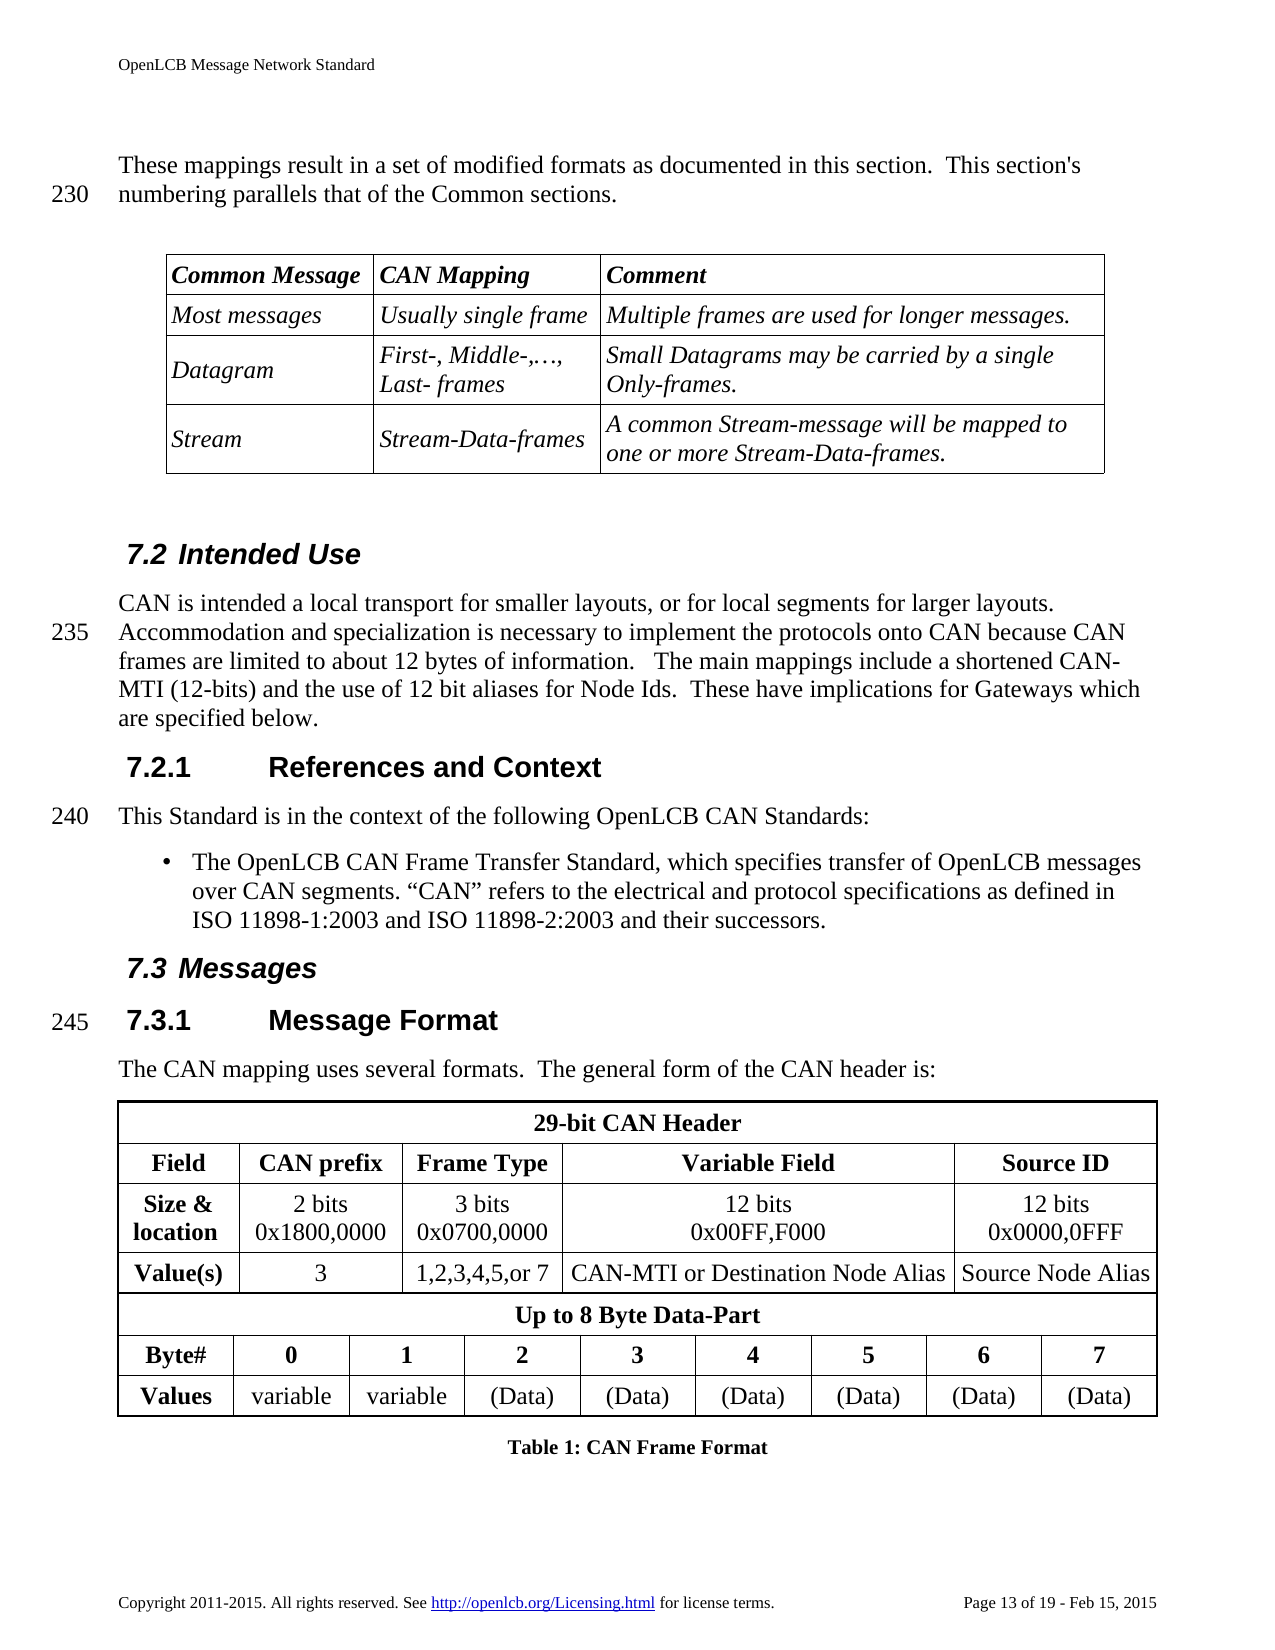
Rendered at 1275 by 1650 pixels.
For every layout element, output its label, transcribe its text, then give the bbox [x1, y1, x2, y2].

table_cell Size & location [119, 1184, 239, 1252]
table_cell (Data) [1042, 1376, 1156, 1415]
table_cell 7 [1042, 1336, 1156, 1375]
subtitle Message Format [118, 1003, 1157, 1036]
table_cell Stream-Data-frames [374, 405, 600, 473]
table_cell (Data) [465, 1376, 580, 1415]
table_header CAN Mapping [374, 255, 600, 294]
table_cell 3 [581, 1336, 695, 1375]
subtitle References and Context [118, 750, 1157, 783]
text The CAN mapping uses several formats. The general form of the CAN header is: [118, 1054, 1157, 1083]
table_cell Most messages [167, 295, 373, 334]
table_cell Small Datagrams may be carried by a single Only-frames. [601, 336, 1104, 404]
table_cell (Data) [696, 1376, 811, 1415]
table_cell 5 [812, 1336, 926, 1375]
table_cell 6 [927, 1336, 1041, 1375]
table_cell 1 [350, 1336, 464, 1375]
table_cell 2 bits 0x1800,0000 [240, 1184, 402, 1252]
table_cell Datagram [167, 336, 373, 404]
table_cell A common Stream-message will be mapped to one or more Stream-Data-frames. [601, 405, 1104, 473]
text These mappings result in a set of modified formats as documented in this section. This section's numbering parallels that of the Common sections. [118, 150, 1157, 207]
text CAN is intended a local transport for smaller layouts, or for local segments for larger layouts. Accommodation and specialization is necessary to implement the protocols onto CAN because CAN frames are limited to about 12 bytes of information. The main mappings include a shortened CAN-MTI (12-bits) and the use of 12 bit aliases for Node Ids. These have implications for Gateways which are specified below. [118, 588, 1157, 732]
table_header Comment [601, 255, 1104, 294]
table_cell Multiple frames are used for longer messages. [601, 295, 1104, 334]
table_cell Source ID [955, 1144, 1156, 1183]
list The OpenLCB CAN Frame Transfer Standard, which specifies transfer of OpenLCB messages over CAN segments. “CAN” refers to the electrical and protocol specifications as defined in ISO 11898-1:2003 and ISO 11898-2:2003 and their successors. [162, 847, 1157, 934]
table_cell Up to 8 Byte Data-Part [119, 1294, 1156, 1334]
table_cell Source Node Alias [955, 1253, 1156, 1292]
table_cell Value(s) [119, 1253, 239, 1292]
table_cell (Data) [927, 1376, 1041, 1415]
table_cell variable [350, 1376, 464, 1415]
table_cell Values [119, 1376, 233, 1415]
table_cell variable [234, 1376, 349, 1415]
table_cell CAN-MTI or Destination Node Alias [563, 1253, 954, 1292]
table_cell 4 [696, 1336, 811, 1375]
text This Standard is in the context of the following OpenLCB CAN Standards: [118, 801, 1157, 830]
table_cell Variable Field [563, 1144, 954, 1183]
table_cell (Data) [581, 1376, 695, 1415]
table_cell Field [119, 1144, 239, 1183]
table_cell 0 [234, 1336, 349, 1375]
table_header Common Message [167, 255, 373, 294]
table_cell 1,2,3,4,5,or 7 [403, 1253, 562, 1292]
table_cell First-, Middle-,…, Last- frames [374, 336, 600, 404]
table_header 29-bit CAN Header [119, 1103, 1156, 1143]
table_cell 2 [465, 1336, 580, 1375]
table_cell 3 bits 0x0700,0000 [403, 1184, 562, 1252]
table_cell 3 [240, 1253, 402, 1292]
subtitle Intended Use [118, 537, 1157, 571]
table_cell (Data) [812, 1376, 926, 1415]
text Table 1: CAN Frame Format [118, 1435, 1157, 1459]
table_cell Frame Type [403, 1144, 562, 1183]
table_cell 12 bits 0x0000,0FFF [955, 1184, 1156, 1252]
table_cell 12 bits 0x00FF,F000 [563, 1184, 954, 1252]
table_cell CAN prefix [240, 1144, 402, 1183]
table_cell Stream [167, 405, 373, 473]
subtitle Messages [118, 951, 1157, 985]
table_cell Byte# [119, 1336, 233, 1375]
table_cell Usually single frame [374, 295, 600, 334]
